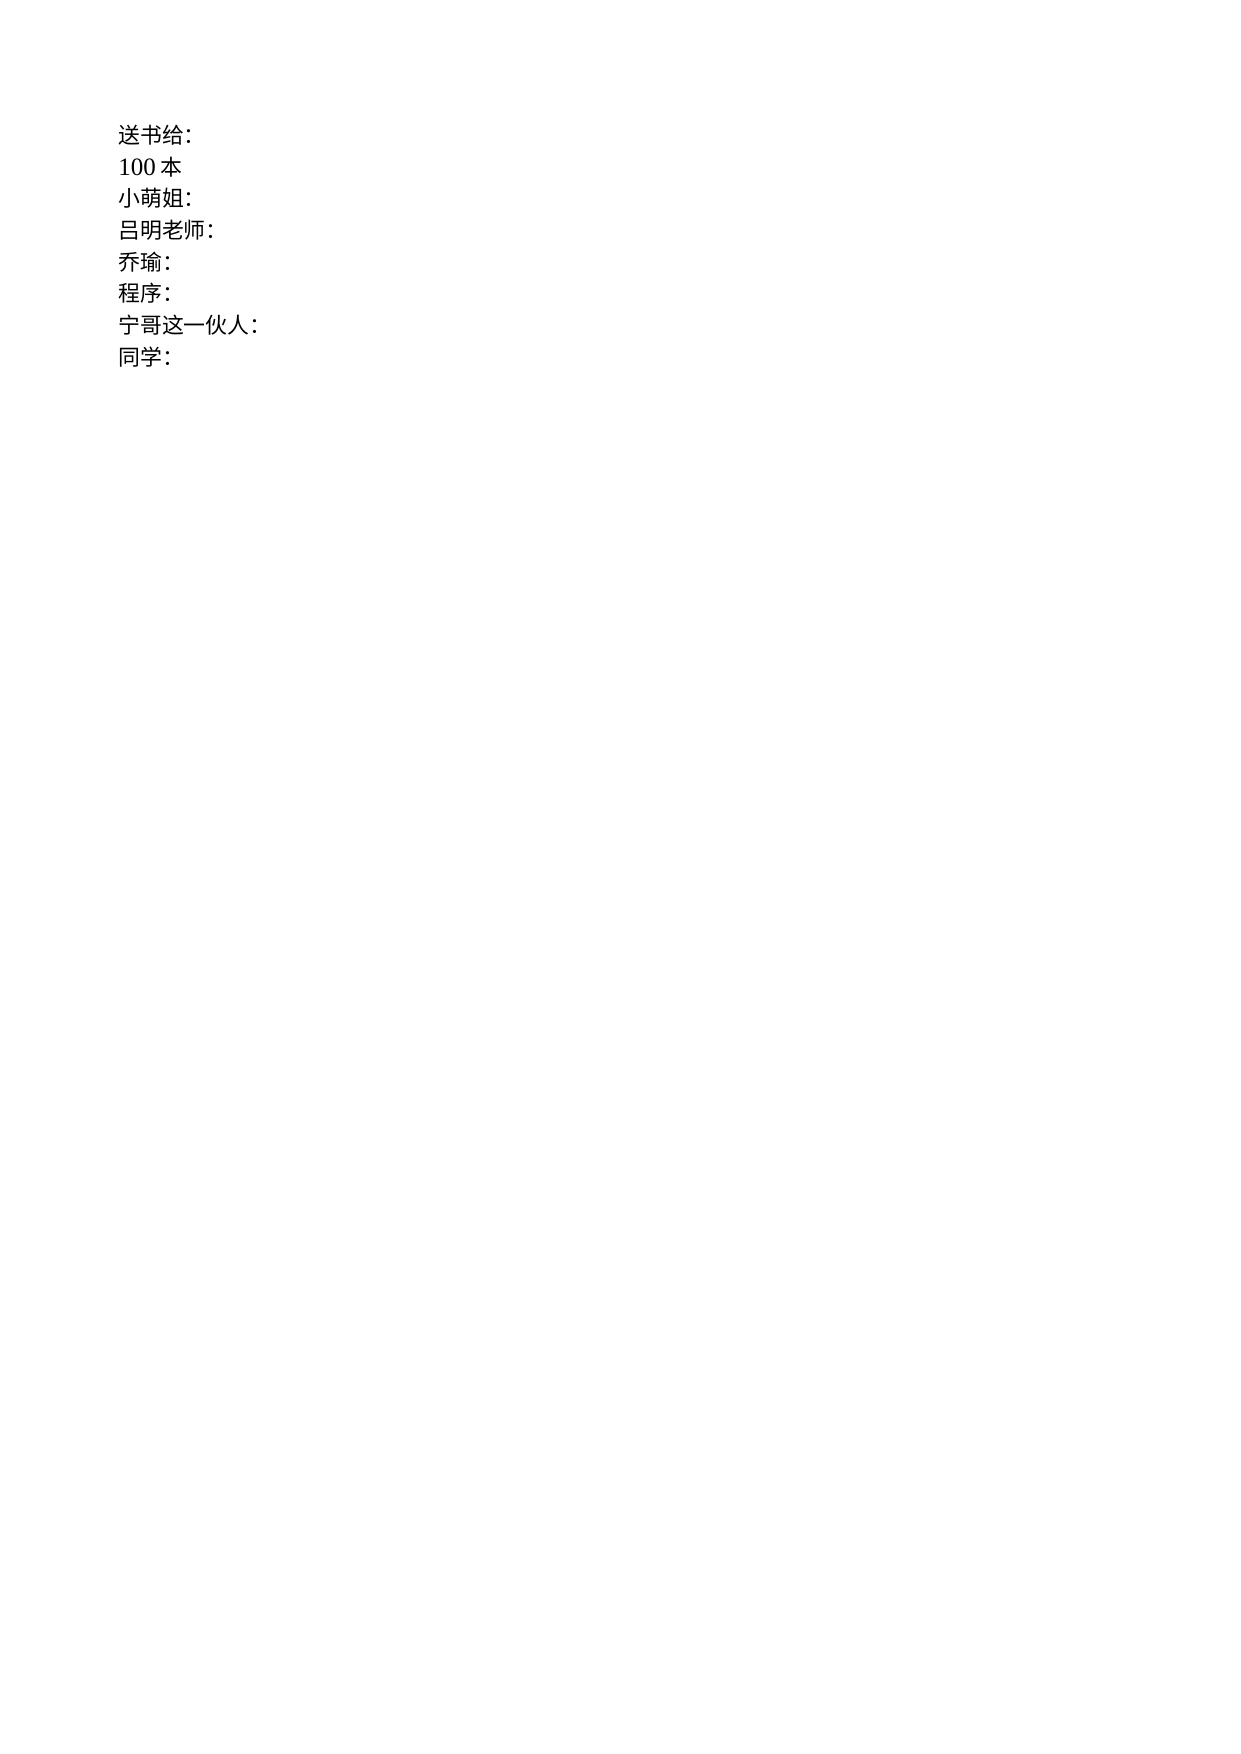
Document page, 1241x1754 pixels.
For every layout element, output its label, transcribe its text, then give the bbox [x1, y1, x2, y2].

text 宁哥这一伙人： [118, 308, 1122, 340]
text 小萌姐： [118, 181, 1122, 213]
text 100本 [118, 150, 1122, 181]
text 送书给： [118, 118, 1122, 150]
text 同学： [118, 340, 1122, 371]
text 乔瑜： [118, 245, 1122, 276]
text 程序： [118, 276, 1122, 308]
text 吕明老师： [118, 213, 1122, 245]
